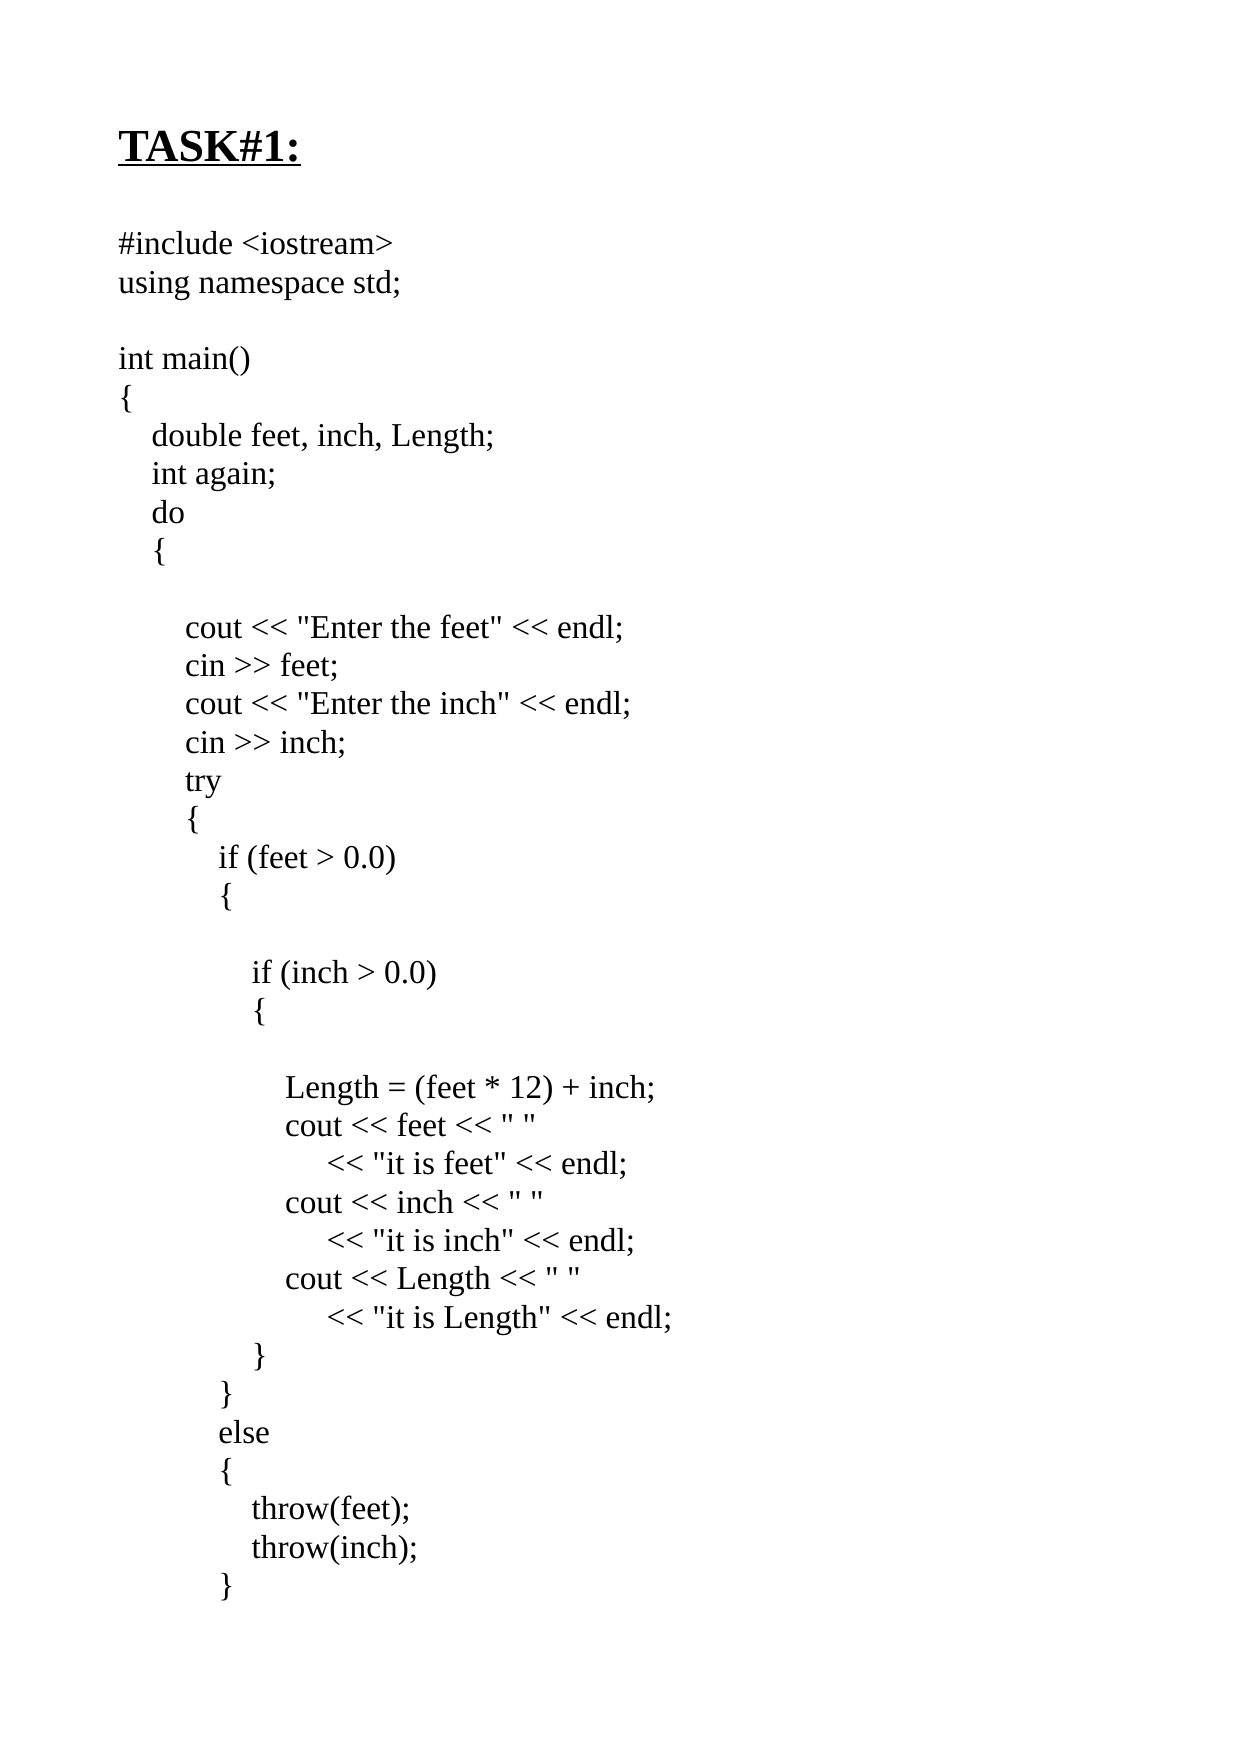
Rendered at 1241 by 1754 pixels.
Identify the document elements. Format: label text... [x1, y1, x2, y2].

text { [118, 798, 1122, 837]
text throw(feet); [118, 1488, 1122, 1527]
text double feet, inch, Length; [118, 415, 1122, 453]
text cout << "Enter the inch" << endl; [118, 683, 1122, 722]
text int again; [118, 453, 1122, 492]
text #include <iostream> [118, 223, 1122, 262]
text try [118, 760, 1122, 798]
text TASK#1: [118, 118, 1122, 171]
text Length = (feet * 12) + inch; [118, 1067, 1122, 1105]
text if (inch > 0.0) [118, 952, 1122, 990]
text throw(inch); [118, 1527, 1122, 1565]
text do [118, 492, 1122, 530]
text { [118, 530, 1122, 568]
text << "it is inch" << endl; [118, 1220, 1122, 1258]
text << "it is Length" << endl; [118, 1297, 1122, 1335]
text cin >> inch; [118, 722, 1122, 760]
text cout << inch << " " [118, 1182, 1122, 1220]
text } [118, 1335, 1122, 1373]
text cout << Length << " " [118, 1258, 1122, 1297]
text } [118, 1373, 1122, 1412]
text { [118, 990, 1122, 1028]
text cout << "Enter the feet" << endl; [118, 607, 1122, 645]
text int main() [118, 338, 1122, 377]
text cin >> feet; [118, 645, 1122, 683]
text << "it is feet" << endl; [118, 1143, 1122, 1182]
text { [118, 1450, 1122, 1488]
text } [118, 1565, 1122, 1603]
text { [118, 875, 1122, 913]
text cout << feet << " " [118, 1105, 1122, 1143]
text { [118, 377, 1122, 415]
text if (feet > 0.0) [118, 837, 1122, 875]
text else [118, 1412, 1122, 1450]
text using namespace std; [118, 262, 1122, 300]
